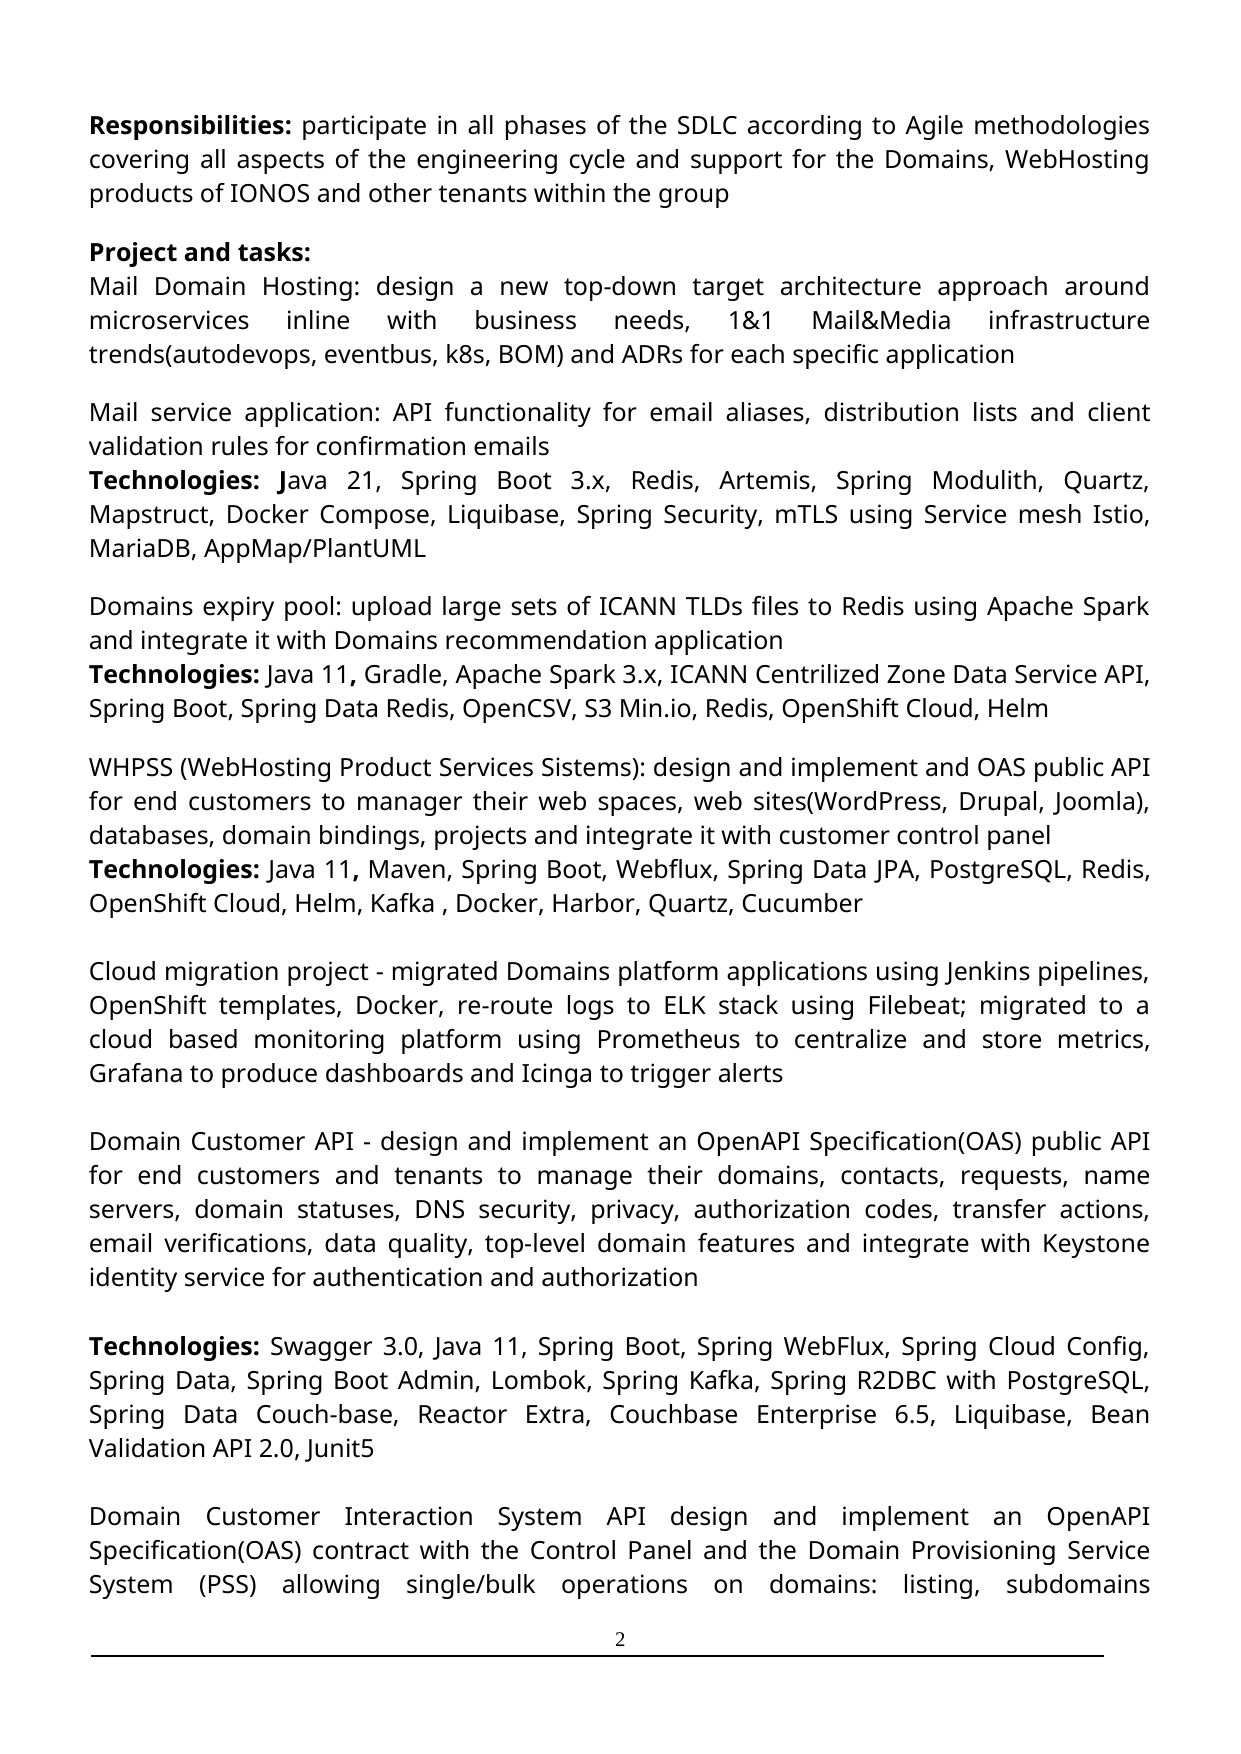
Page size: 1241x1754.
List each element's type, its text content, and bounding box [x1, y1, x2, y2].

text Technologies: Java 11, Gradle, Apache Spark 3.x, ICANN Centrilized Zone Data Service API, Spring Boot, Spring Data Redis, OpenCSV, S3 Min.io, Redis, OpenShift Cloud, Helm [89, 657, 1152, 725]
text Domain Customer Interaction System API design and implement an OpenAPI Specification(OAS) contract with the Control Panel and the Domain Provisioning Service System (PSS) allowing single/bulk operations on domains: listing, subdomains [89, 1498, 1152, 1601]
text Domains expiry pool: upload large sets of ICANN TLDs files to Redis using Apache Spark and integrate it with Domains recommendation application [89, 589, 1152, 657]
text Mail Domain Hosting: design a new top-down target architecture approach around microservices inline with business needs, 1&1 Mail&Media infrastructure trends(autodevops, eventbus, k8s, BOM) and ADRs for each specific application [89, 268, 1152, 370]
text WHPSS (WebHosting Product Services Sistems): design and implement and OAS public API for end customers to manager their web spaces, web sites(WordPress, Drupal, Joomla), databases, domain bindings, projects and integrate it with customer control panel [89, 749, 1152, 851]
text Mail service application: API functionality for email aliases, distribution lists and client validation rules for confirmation emails [89, 394, 1152, 463]
text Technologies: Java 11, Maven, Spring Boot, Webflux, Spring Data JPA, PostgreSQL, Redis, OpenShift Cloud, Helm, Kafka , Docker, Harbor, Quartz, Cucumber [89, 851, 1152, 919]
text Project and tasks: [89, 234, 1152, 268]
text Domain Customer API - design and implement an OpenAPI Specification(OAS) public API for end customers and tenants to manage their domains, contacts, requests, name servers, domain statuses, DNS security, privacy, authorization codes, transfer actions, email verifications, data quality, top-level domain features and integrate with Keystone identity service for authentication and authorization [89, 1124, 1152, 1294]
text Technologies: Java 21, Spring Boot 3.x, Redis, Artemis, Spring Modulith, Quartz, Mapstruct, Docker Compose, Liquibase, Spring Security, mTLS using Service mesh Istio, MariaDB, AppMap/PlantUML [89, 463, 1152, 565]
text Cloud migration project - migrated Domains platform applications using Jenkins pipelines, OpenShift templates, Docker, re-route logs to ELK stack using Filebeat; migrated to a cloud based monitoring platform using Prometheus to centralize and store metrics, Grafana to produce dashboards and Icinga to trigger alerts [89, 953, 1152, 1090]
text Technologies: Swagger 3.0, Java 11, Spring Boot, Spring WebFlux, Spring Cloud Config, Spring Data, Spring Boot Admin, Lombok, Spring Kafka, Spring R2DBC with PostgreSQL, Spring Data Couch-base, Reactor Extra, Couchbase Enterprise 6.5, Liquibase, Bean Validation API 2.0, Junit5 [89, 1328, 1152, 1464]
text Responsibilities: participate in all phases of the SDLC according to Agile methodologies covering all aspects of the engineering cycle and support for the Domains, WebHosting products of IONOS and other tenants within the group [89, 108, 1152, 210]
